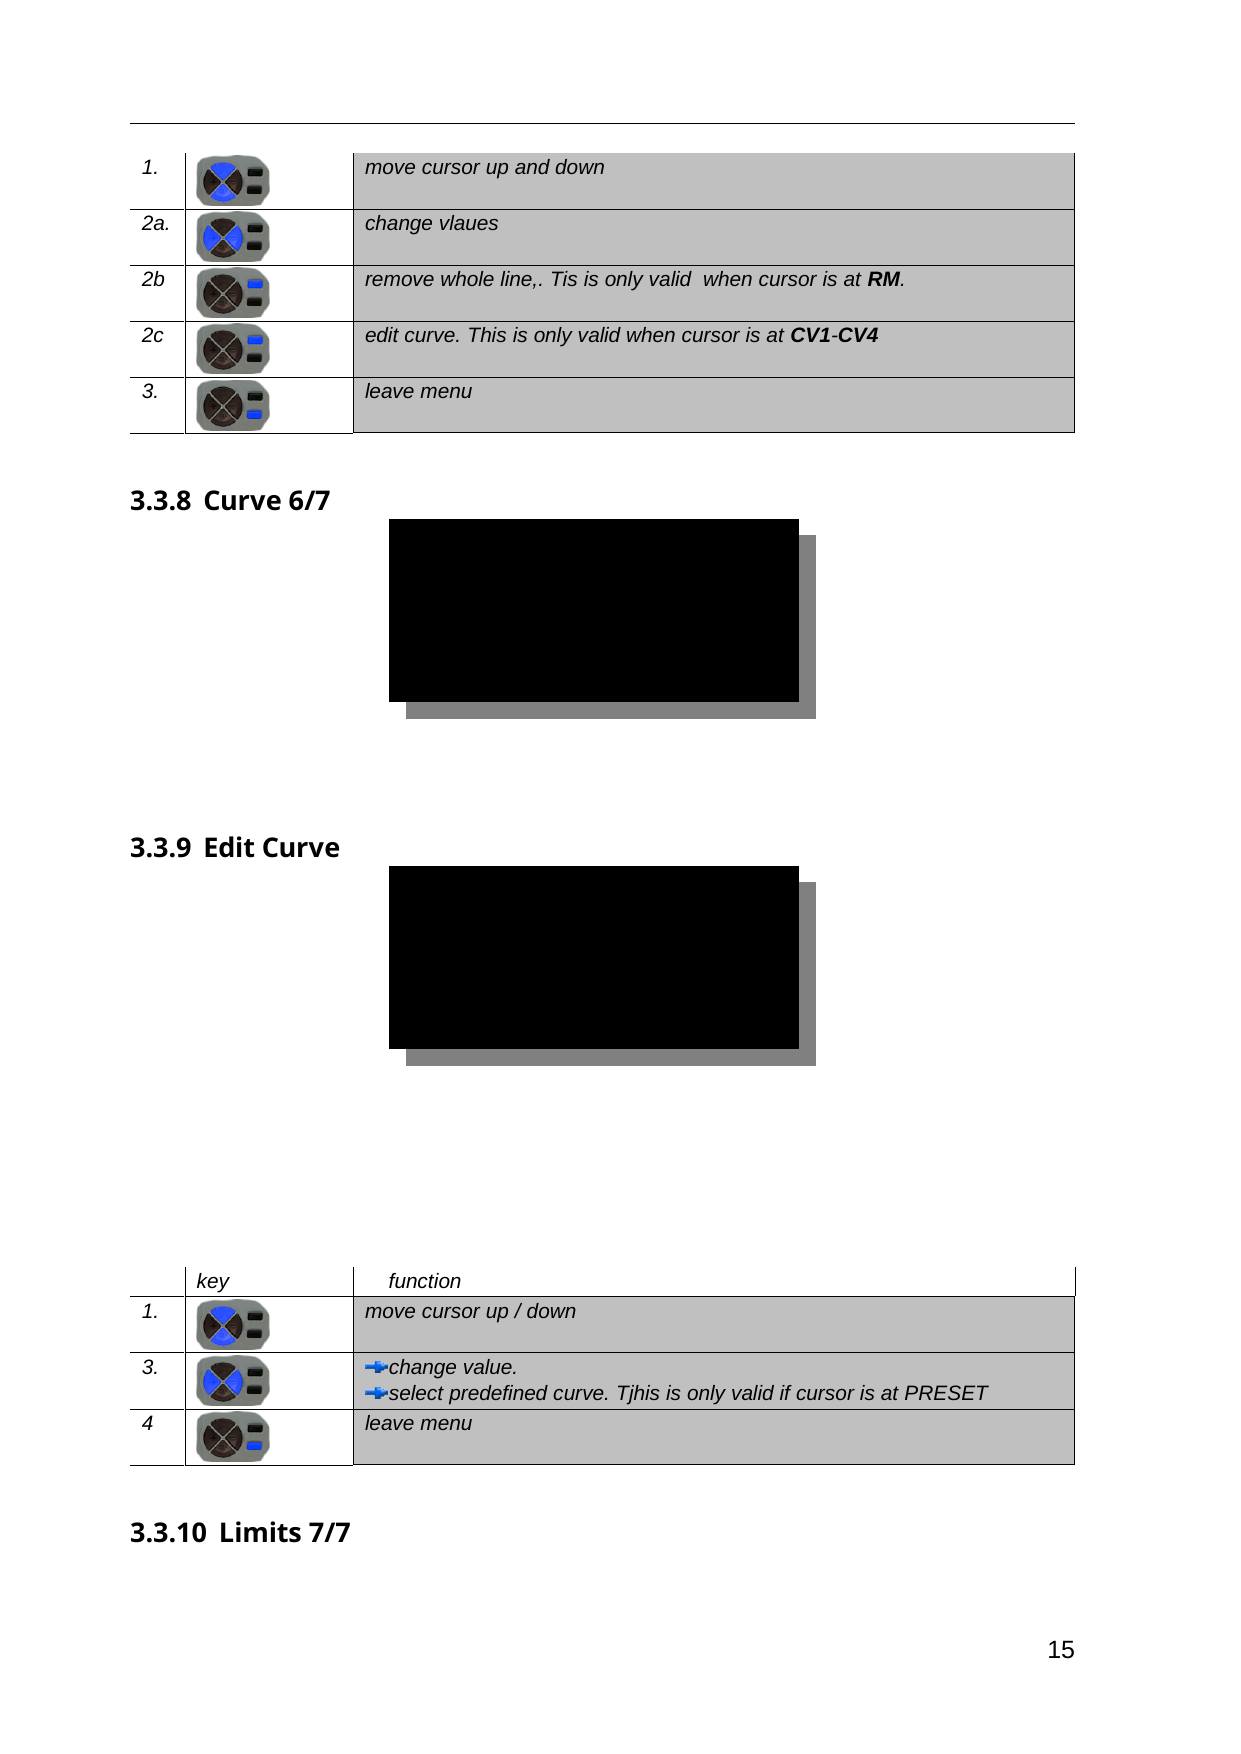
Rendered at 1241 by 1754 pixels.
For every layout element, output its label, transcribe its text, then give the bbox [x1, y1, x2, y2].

picture [196, 155, 271, 206]
table_cell [186, 266, 353, 321]
table_cell 3. [130, 1353, 184, 1409]
picture [196, 211, 271, 262]
picture [196, 1355, 271, 1406]
table_header [130, 1267, 184, 1296]
table_cell 1. [130, 153, 184, 209]
picture [196, 267, 271, 318]
table_cell 2a. [130, 210, 184, 265]
table_cell 2b [130, 266, 184, 321]
picture [365, 1387, 388, 1399]
table_header function [354, 1267, 1075, 1296]
table_cell move cursor up and down [354, 153, 1074, 209]
picture [196, 323, 271, 374]
table_cell change value. select predefined curve. Tjhis is only valid if cursor is at PRESET [354, 1353, 1074, 1409]
table_cell 3. [130, 378, 184, 433]
picture [365, 1361, 388, 1373]
subtitle Limits 7/7 [130, 1513, 1075, 1550]
subtitle Edit Curve [130, 828, 1075, 866]
table_cell [186, 1297, 353, 1352]
table_cell [186, 1410, 353, 1465]
table_cell [186, 322, 353, 377]
table_cell [186, 1353, 353, 1409]
table_header key [186, 1267, 353, 1296]
table_cell move cursor up / down [354, 1297, 1074, 1352]
table_cell 4 [130, 1410, 184, 1465]
picture [196, 380, 271, 431]
picture [196, 1299, 271, 1350]
table_cell leave menu [354, 1410, 1074, 1464]
table_cell [186, 378, 353, 433]
subtitle Curve 6/7 [130, 482, 1075, 519]
table_cell [186, 153, 353, 209]
table_cell 1. [130, 1297, 184, 1352]
table_cell edit curve. This is only valid when cursor is at CV1-CV4 [354, 322, 1074, 377]
table_cell 2c [130, 322, 184, 377]
table_cell remove whole line,. Tis is only valid when cursor is at RM. [354, 266, 1074, 321]
table_cell leave menu [354, 378, 1074, 432]
picture [196, 1411, 271, 1462]
table_cell [186, 210, 353, 265]
table_cell change vlaues [354, 210, 1074, 265]
